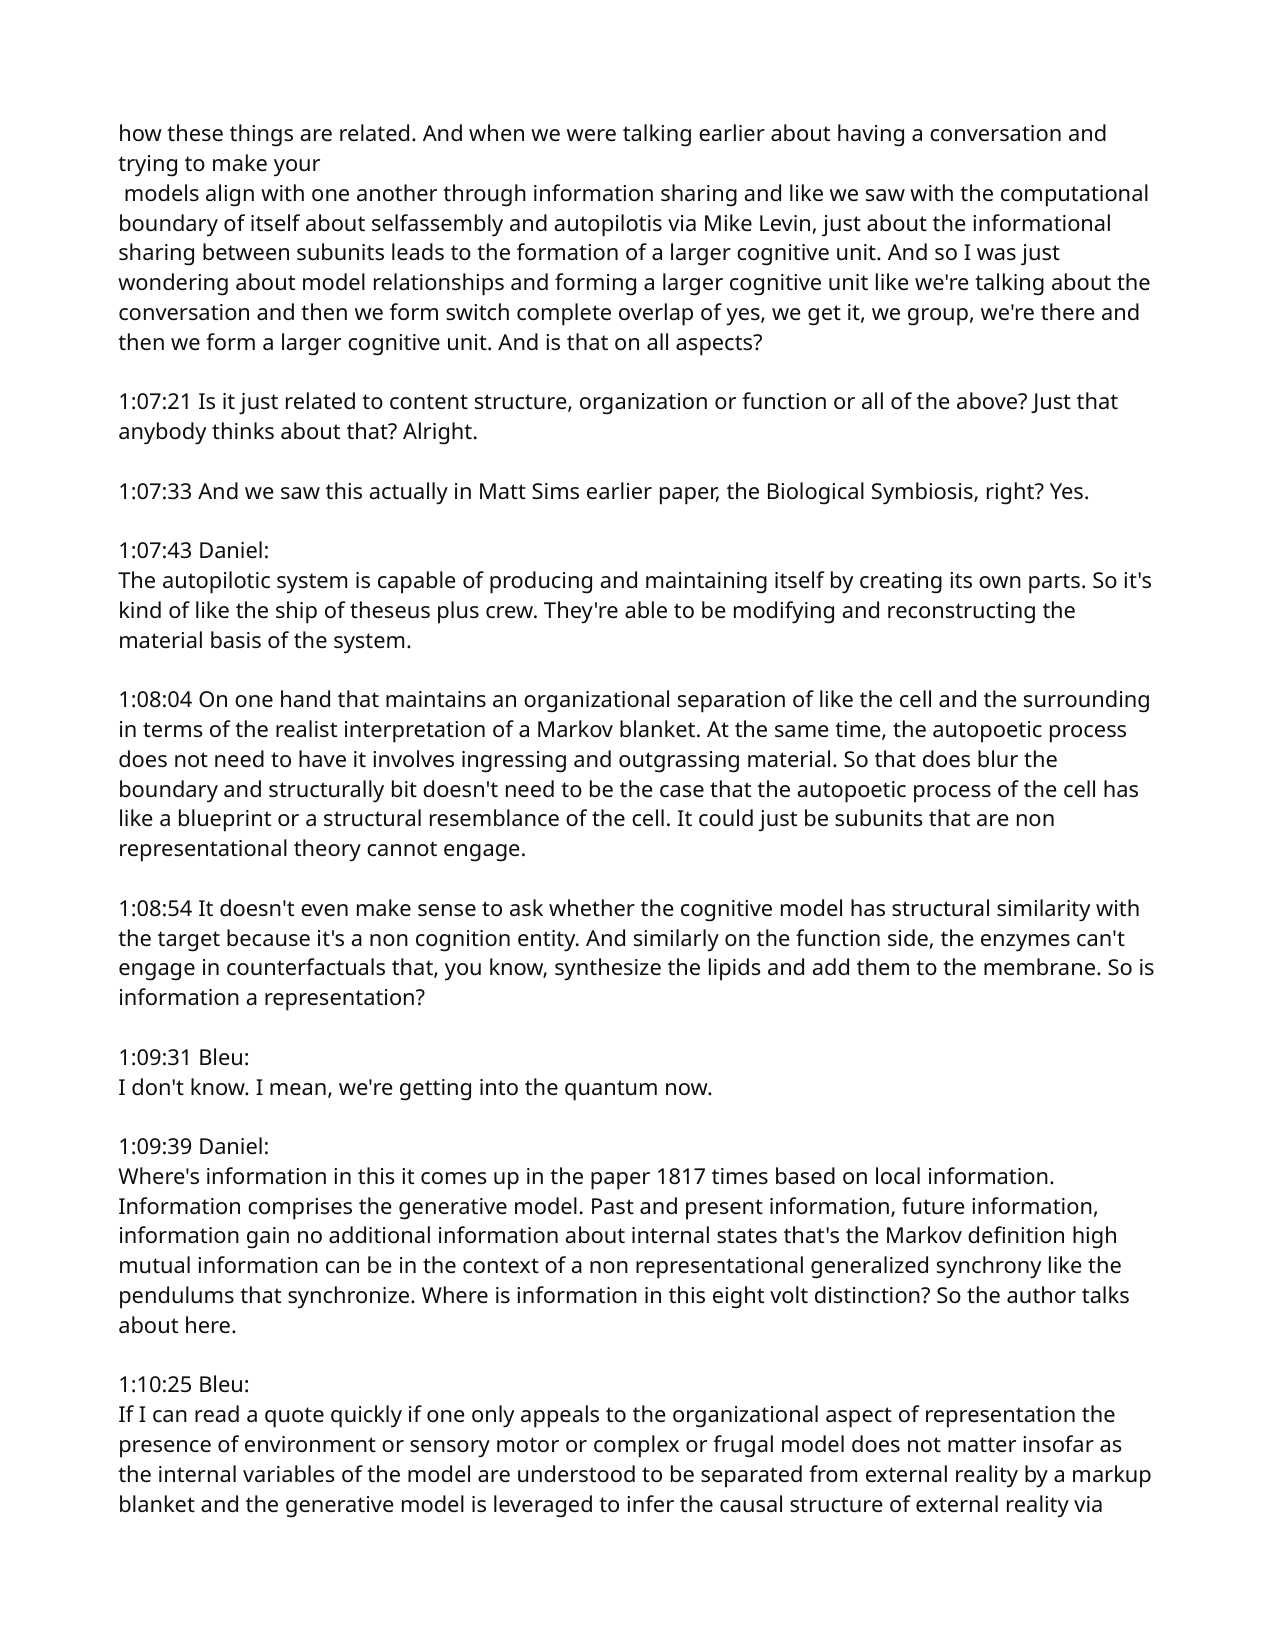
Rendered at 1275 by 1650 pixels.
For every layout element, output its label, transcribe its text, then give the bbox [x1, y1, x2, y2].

text models align with one another through information sharing and like we saw with the computational boundary of itself about selfassembly and autopilotis via Mike Levin, just about the informational sharing between subunits leads to the formation of a larger cognitive unit. And so I was just wondering about model relationships and forming a larger cognitive unit like we're talking about the conversation and then we form switch complete overlap of yes, we get it, we group, we're there and then we form a larger cognitive unit. And is that on all aspects? 1:07:21 Is it just related to content structure, organization or function or all of the above? Just that anybody thinks about that? Alright. 1:07:33 And we saw this actually in Matt Sims earlier paper, the Biological Symbiosis, right? Yes. 1:07:43 Daniel: The autopilotic system is capable of producing and maintaining itself by creating its own parts. So it's kind of like the ship of theseus plus crew. They're able to be modifying and reconstructing the material basis of the system. 1:08:04 On one hand that maintains an organizational separation of like the cell and the surrounding in terms of the realist interpretation of a Markov blanket. At the same time, the autopoetic process does not need to have it involves ingressing and outgrassing material. So that does blur the boundary and structurally bit doesn't need to be the case that the autopoetic process of the cell has like a blueprint or a structural resemblance of the cell. It could just be subunits that are non representational theory cannot engage. 1:08:54 It doesn't even make sense to ask whether the cognitive model has structural similarity with the target because it's a non cognition entity. And similarly on the function side, the enzymes can't engage in counterfactuals that, you know, synthesize the lipids and add them to the membrane. So is information a representation? 1:09:31 Bleu: I don't know. I mean, we're getting into the quantum now. 1:09:39 Daniel: Where's information in this it comes up in the paper 1817 times based on local information. Information comprises the generative model. Past and present information, future information, information gain no additional information about internal states that's the Markov definition high mutual information can be in the context of a non representational generalized synchrony like the pendulums that synchronize. Where is information in this eight volt distinction? So the author talks about here. 1:10:25 Bleu: If I can read a quote quickly if one only appeals to the organizational aspect of representation the presence of environment or sensory motor or complex or frugal model does not matter insofar as the internal variables of the model are understood to be separated from external reality by a markup blanket and the generative model is leveraged to infer the causal structure of external reality via [118, 178, 1157, 1518]
text how these things are related. And when we were talking earlier about having a conversation and trying to make your [118, 118, 1157, 178]
